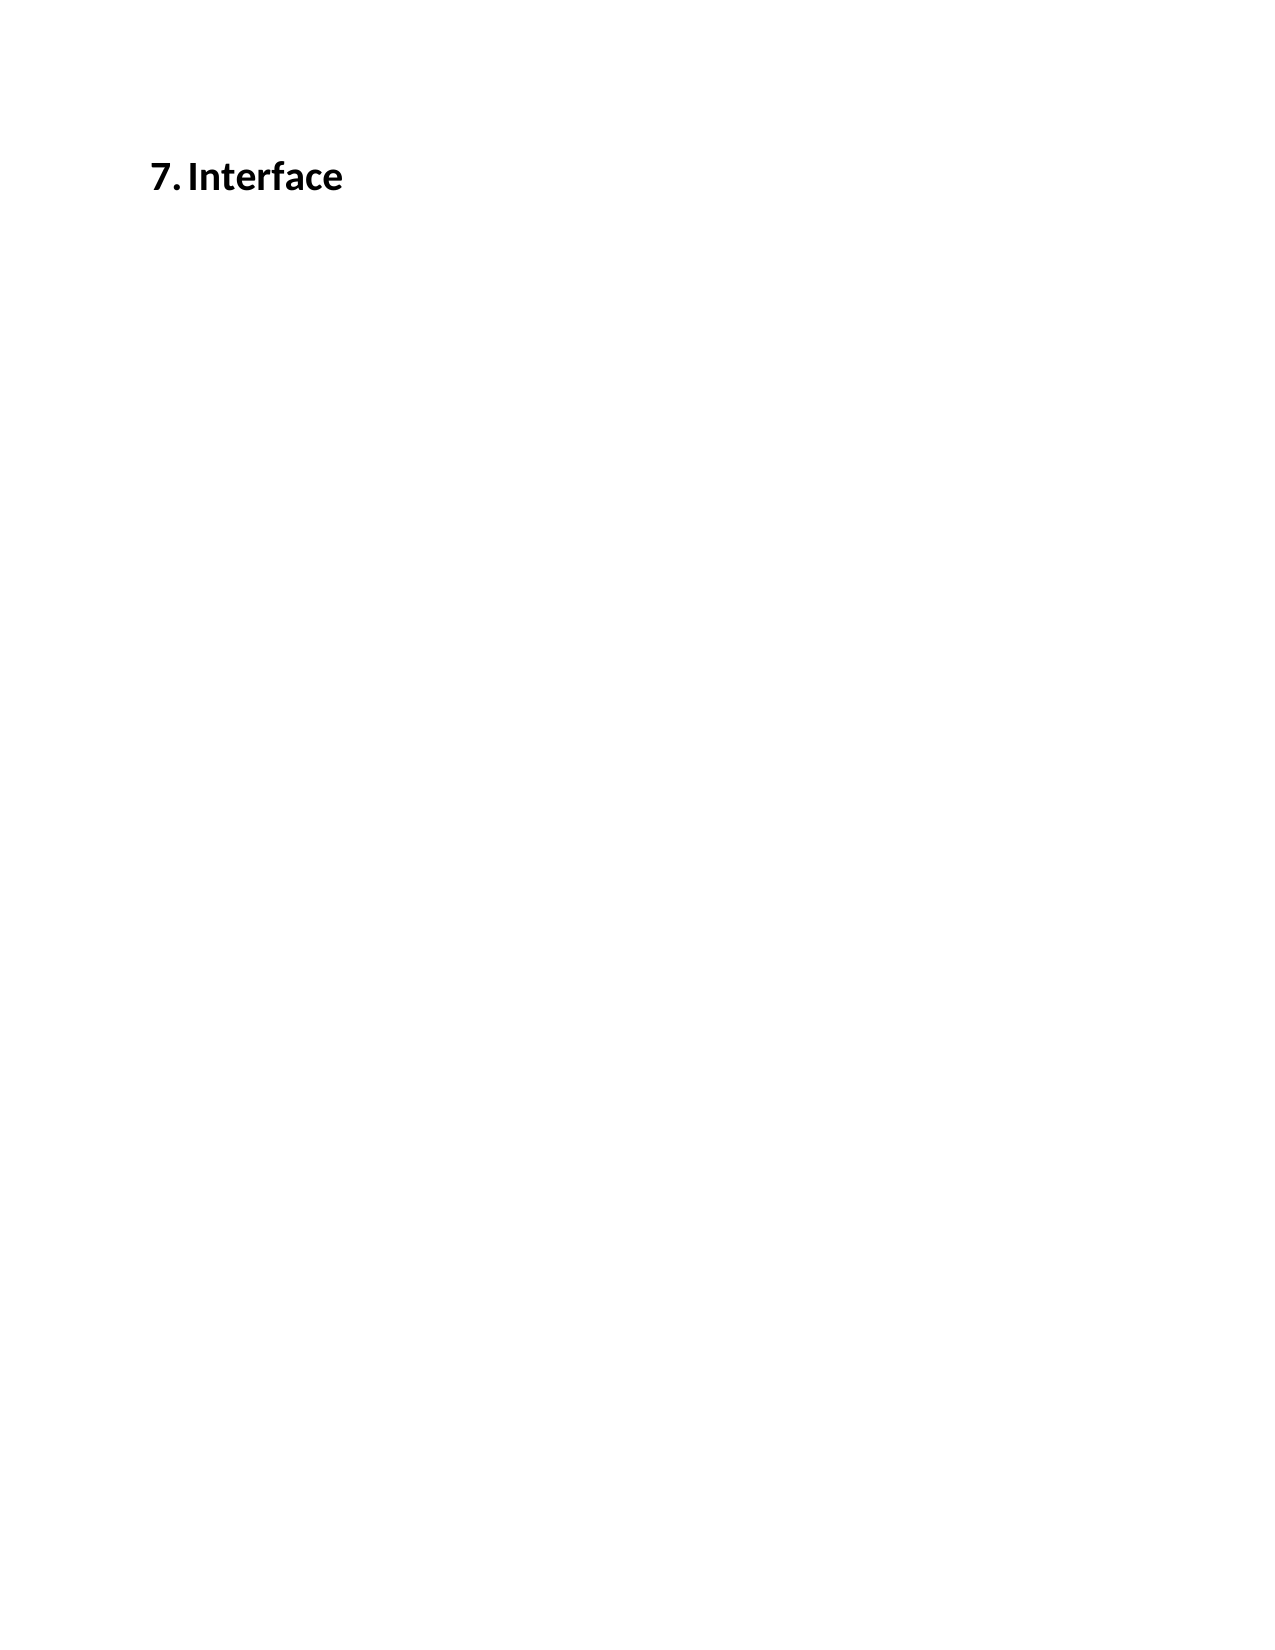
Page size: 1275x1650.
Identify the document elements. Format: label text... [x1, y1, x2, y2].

subtitle Interface [150, 150, 1125, 201]
